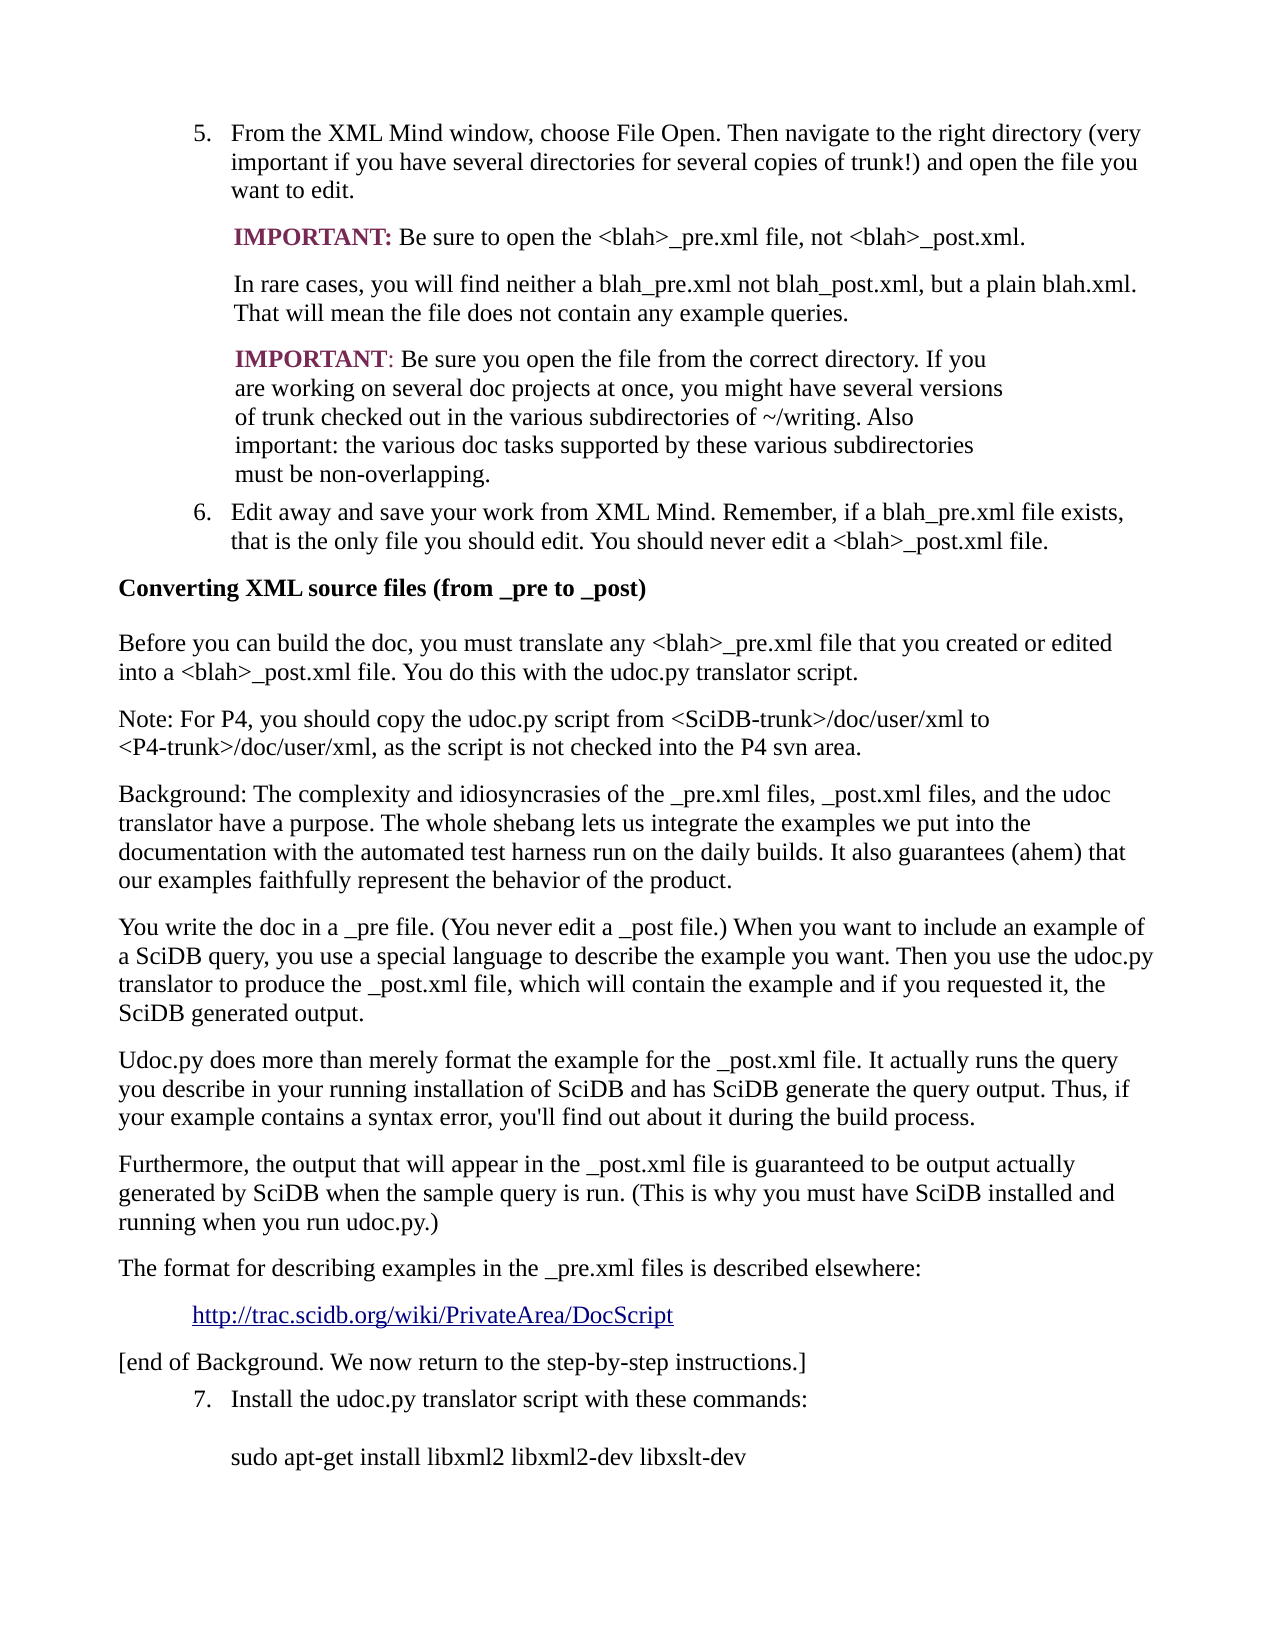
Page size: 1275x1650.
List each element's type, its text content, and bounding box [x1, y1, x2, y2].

text [end of Background. We now return to the step-by-step instructions.] [118, 1347, 1157, 1375]
text You write the doc in a _pre file. (You never edit a _post file.) When you want to include an example of a SciDB query, you use a special language to describe the example you want. Then you use the udoc.py translator to produce the _post.xml file, which will contain the example and if you requested it, the SciDB generated output. [118, 912, 1157, 1027]
text Furthermore, the output that will appear in the _post.xml file is guaranteed to be output actually generated by SciDB when the sample query is run. (This is why you must have SciDB installed and running when you run udoc.py.) [118, 1149, 1157, 1235]
text Before you can build the doc, you must translate any <blah>_pre.xml file that you created or edited into a <blah>_post.xml file. You do this with the udoc.py translator script. [118, 628, 1157, 686]
list Edit away and save your work from XML Mind. Remember, if a blah_pre.xml file exists, that is the only file you should edit. You should never edit a <blah>_post.xml file. [193, 497, 1157, 554]
text IMPORTANT: Be sure you open the file from the correct directory. If you are working on several doc projects at once, you might have several versions of trunk checked out in the various subdirectories of ~/writing. Also important: the various doc tasks supported by these various subdirectories must be non-overlapping. [234, 344, 1013, 488]
list From the XML Mind window, choose File Open. Then navigate to the right directory (very important if you have several directories for several copies of trunk!) and open the file you want to edit. [193, 118, 1157, 204]
text http://trac.scidb.org/wiki/PrivateArea/DocScript [192, 1300, 1157, 1329]
text In rare cases, you will find neither a blah_pre.xml not blah_post.xml, but a plain blah.xml. That will mean the file does not contain any example queries. [233, 269, 1157, 326]
text The format for describing examples in the _pre.xml files is described elsewhere: [118, 1253, 1157, 1282]
text Note: For P4, you should copy the udoc.py script from <SciDB-trunk>/doc/user/xml to <P4-trunk>/doc/user/xml, as the script is not checked into the P4 svn area. [118, 704, 1157, 761]
text Converting XML source files (from _pre to _post) [118, 573, 1157, 601]
text Udoc.py does more than merely format the example for the _post.xml file. It actually runs the query you describe in your running installation of SciDB and has SciDB generate the query output. Thus, if your example contains a syntax error, you'll find out about it during the build process. [118, 1045, 1157, 1131]
text Background: The complexity and idiosyncrasies of the _pre.xml files, _post.xml files, and the udoc translator have a purpose. The whole shebang lets us integrate the examples we put into the documentation with the automated test harness run on the daily builds. It also guarantees (ahem) that our examples faithfully represent the behavior of the product. [118, 779, 1157, 894]
list Install the udoc.py translator script with these commands: sudo apt-get install libxml2 libxml2-dev libxslt-dev [193, 1384, 1157, 1471]
text IMPORTANT: Be sure to open the <blah>_pre.xml file, not <blah>_post.xml. [233, 222, 1157, 251]
